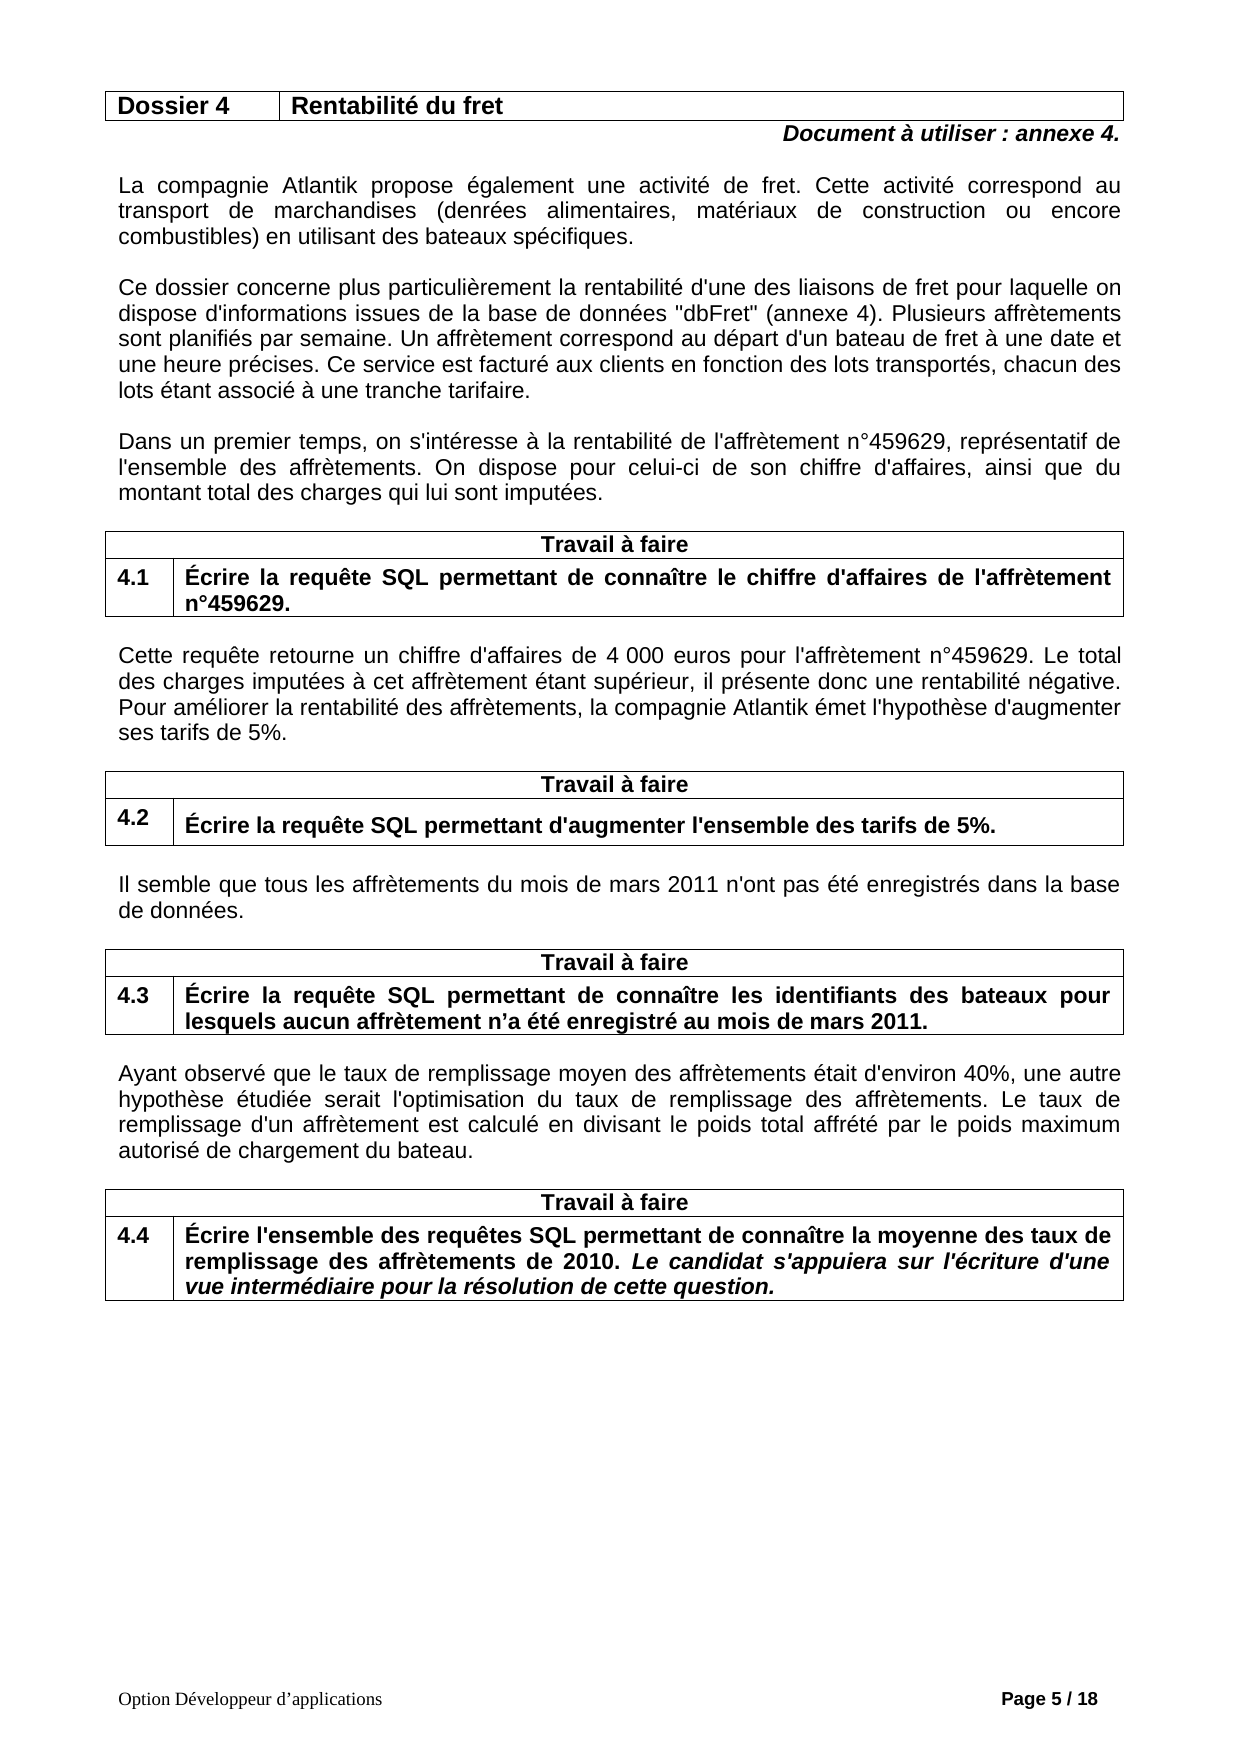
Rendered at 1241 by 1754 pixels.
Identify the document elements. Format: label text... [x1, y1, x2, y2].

table_cell Écrire la requête SQL permettant de connaître les identifiants des bateaux pour lesquels aucun affrètement n’a été enregistré au mois de mars 2011. [174, 977, 1123, 1034]
table_header Rentabilité du fret [280, 92, 1123, 120]
table_cell 4.1 [106, 559, 173, 616]
text Ce dossier concerne plus particulièrement la rentabilité d'une des liaisons de fret pour laquelle on dispose d'informations issues de la base de données "dbFret" (annexe 4). Plusieurs affrètements sont planifiés par semaine. Un affrètement correspond au départ d'un bateau de fret à une date et une heure précises. Ce service est facturé aux clients en fonction des lots transportés, chacun des lots étant associé à une tranche tarifaire. [118, 275, 1122, 403]
table_cell Écrire la requête SQL permettant de connaître le chiffre d'affaires de l'affrètement n°459629. [174, 559, 1123, 616]
table_header Travail à faire [106, 772, 1123, 798]
table_cell Écrire l'ensemble des requêtes SQL permettant de connaître la moyenne des taux de remplissage des affrètements de 2010. Le candidat s'appuiera sur l'écriture d'une vue intermédiaire pour la résolution de cette question. [174, 1217, 1123, 1300]
text Cette requête retourne un chiffre d'affaires de 4 000 euros pour l'affrètement n°459629. Le total des charges imputées à cet affrètement étant supérieur, il présente donc une rentabilité négative. Pour améliorer la rentabilité des affrètements, la compagnie Atlantik émet l'hypothèse d'augmenter ses tarifs de 5%. [118, 643, 1122, 745]
text Ayant observé que le taux de remplissage moyen des affrètements était d'environ 40%, une autre hypothèse étudiée serait l'optimisation du taux de remplissage des affrètements. Le taux de remplissage d'un affrètement est calculé en divisant le poids total affrété par le poids maximum autorisé de chargement du bateau. [118, 1061, 1122, 1163]
table_header Dossier 4 [106, 92, 279, 120]
table_header Travail à faire [106, 950, 1123, 976]
table_header Travail à faire [106, 532, 1123, 558]
table_cell 4.2 [106, 799, 173, 845]
table_header Travail à faire [106, 1190, 1123, 1216]
text Document à utiliser : annexe 4. [118, 121, 1122, 147]
text La compagnie Atlantik propose également une activité de fret. Cette activité correspond au transport de marchandises (denrées alimentaires, matériaux de construction ou encore combustibles) en utilisant des bateaux spécifiques. [118, 172, 1122, 249]
table_cell Écrire la requête SQL permettant d'augmenter l'ensemble des tarifs de 5%. [174, 799, 1123, 845]
table_cell 4.4 [106, 1217, 173, 1300]
text Dans un premier temps, on s'intéresse à la rentabilité de l'affrètement n°459629, représentatif de l'ensemble des affrètements. On dispose pour celui-ci de son chiffre d'affaires, ainsi que du montant total des charges qui lui sont imputées. [118, 428, 1122, 505]
table_cell 4.3 [106, 977, 173, 1034]
text Il semble que tous les affrètements du mois de mars 2011 n'ont pas été enregistrés dans la base de données. [118, 872, 1122, 923]
